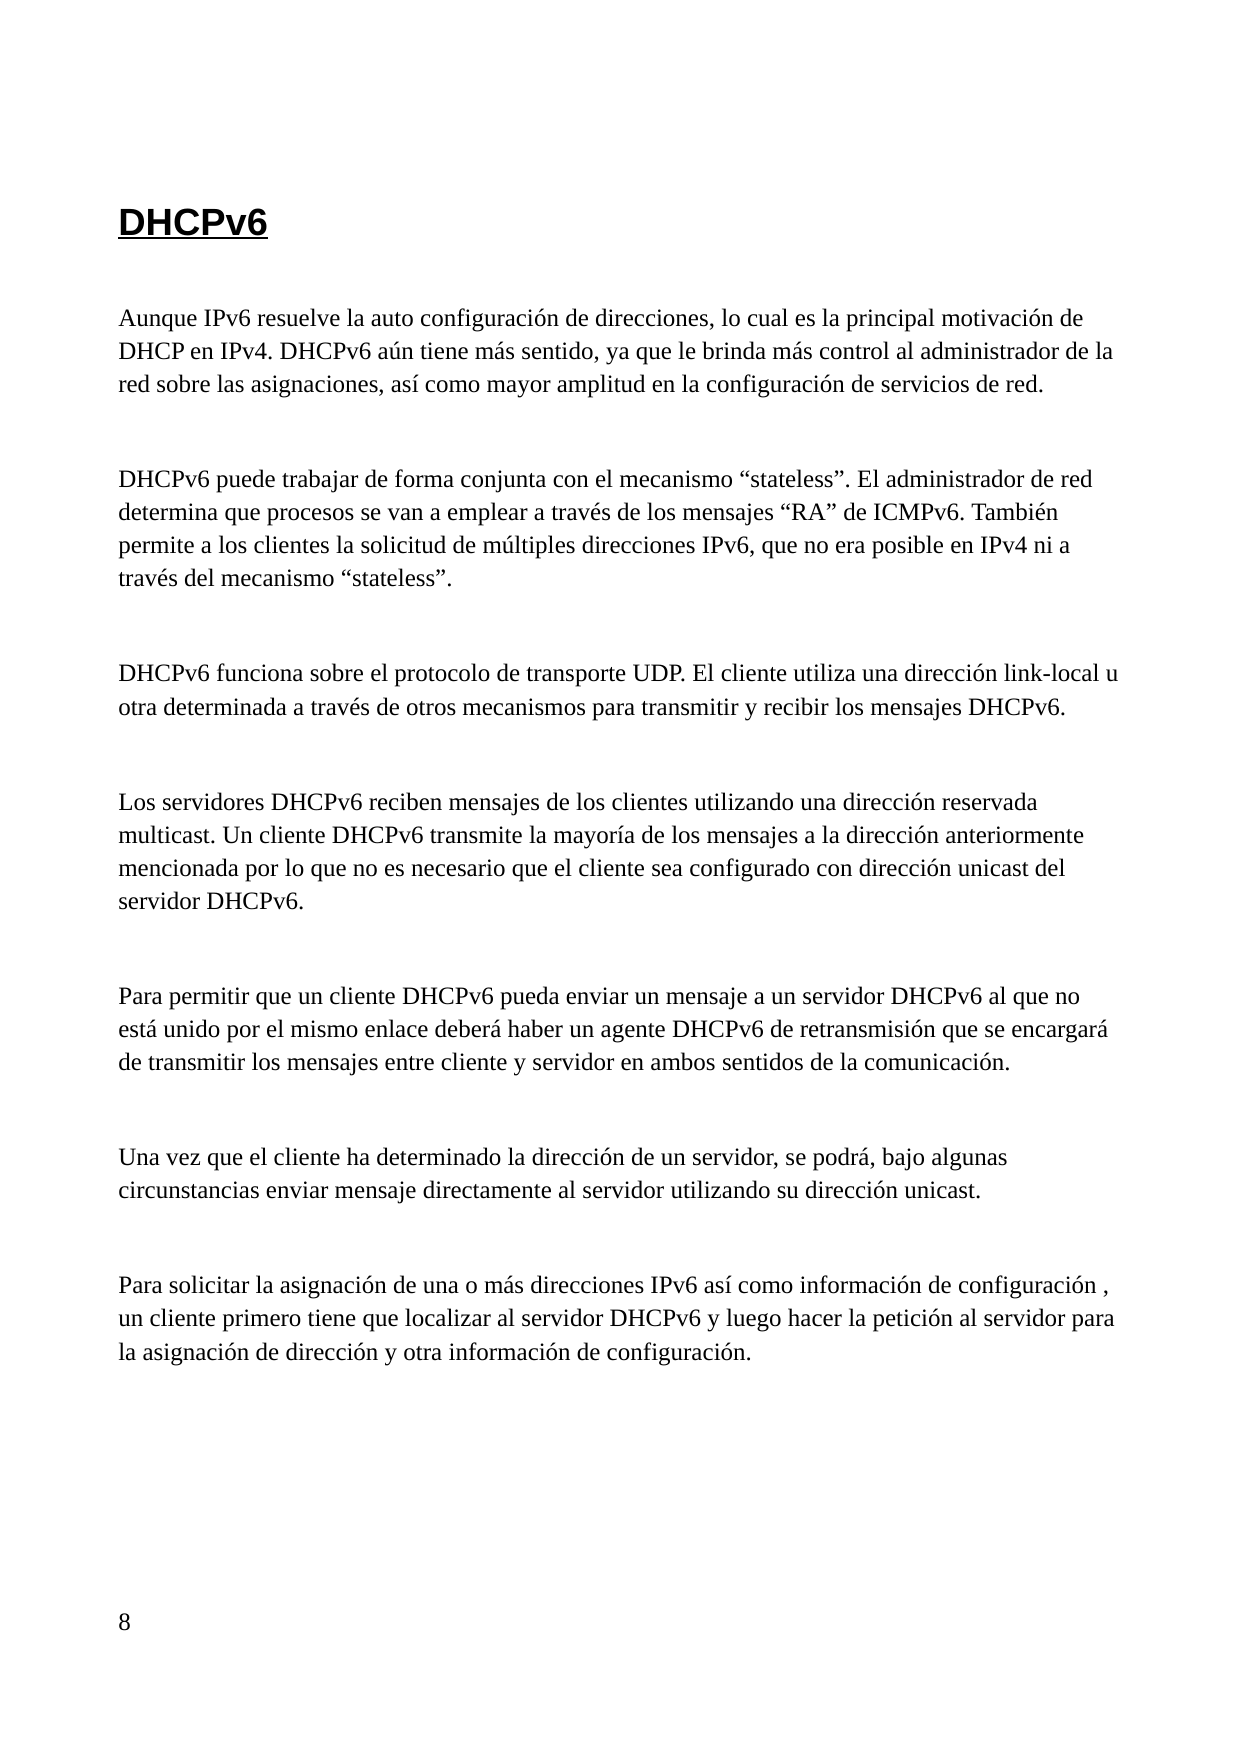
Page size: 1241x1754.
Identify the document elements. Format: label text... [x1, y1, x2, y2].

text DHCPv6 funciona sobre el protocolo de transporte UDP. El cliente utiliza una dirección link-local u otra determinada a través de otros mecanismos para transmitir y recibir los mensajes DHCPv6. [118, 658, 1122, 720]
text Para solicitar la asignación de una o más direcciones IPv6 así como información de configuración , un cliente primero tiene que localizar al servidor DHCPv6 y luego hacer la petición al servidor para la asignación de dirección y otra información de configuración. [118, 1271, 1122, 1365]
subtitle DHCPv6 [118, 199, 1122, 243]
text Una vez que el cliente ha determinado la dirección de un servidor, se podrá, bajo algunas circunstancias enviar mensaje directamente al servidor utilizando su dirección unicast. [118, 1142, 1122, 1204]
text Aunque IPv6 resuelve la auto configuración de direcciones, lo cual es la principal motivación de DHCP en IPv4. DHCPv6 aún tiene más sentido, ya que le brinda más control al administrador de la red sobre las asignaciones, así como mayor amplitud en la configuración de servicios de red. [118, 303, 1122, 398]
text Los servidores DHCPv6 reciben mensajes de los clientes utilizando una dirección reservada multicast. Un cliente DHCPv6 transmite la mayoría de los mensajes a la dirección anteriormente mencionada por lo que no es necesario que el cliente sea configurado con dirección unicast del servidor DHCPv6. [118, 787, 1122, 914]
text Para permitir que un cliente DHCPv6 pueda enviar un mensaje a un servidor DHCPv6 al que no está unido por el mismo enlace deberá haber un agente DHCPv6 de retransmisión que se encargará de transmitir los mensajes entre cliente y servidor en ambos sentidos de la comunicación. [118, 981, 1122, 1076]
text DHCPv6 puede trabajar de forma conjunta con el mecanismo “stateless”. El administrador de red determina que procesos se van a emplear a través de los mensajes “RA” de ICMPv6. También permite a los clientes la solicitud de múltiples direcciones IPv6, que no era posible en IPv4 ni a través del mecanismo “stateless”. [118, 464, 1122, 592]
